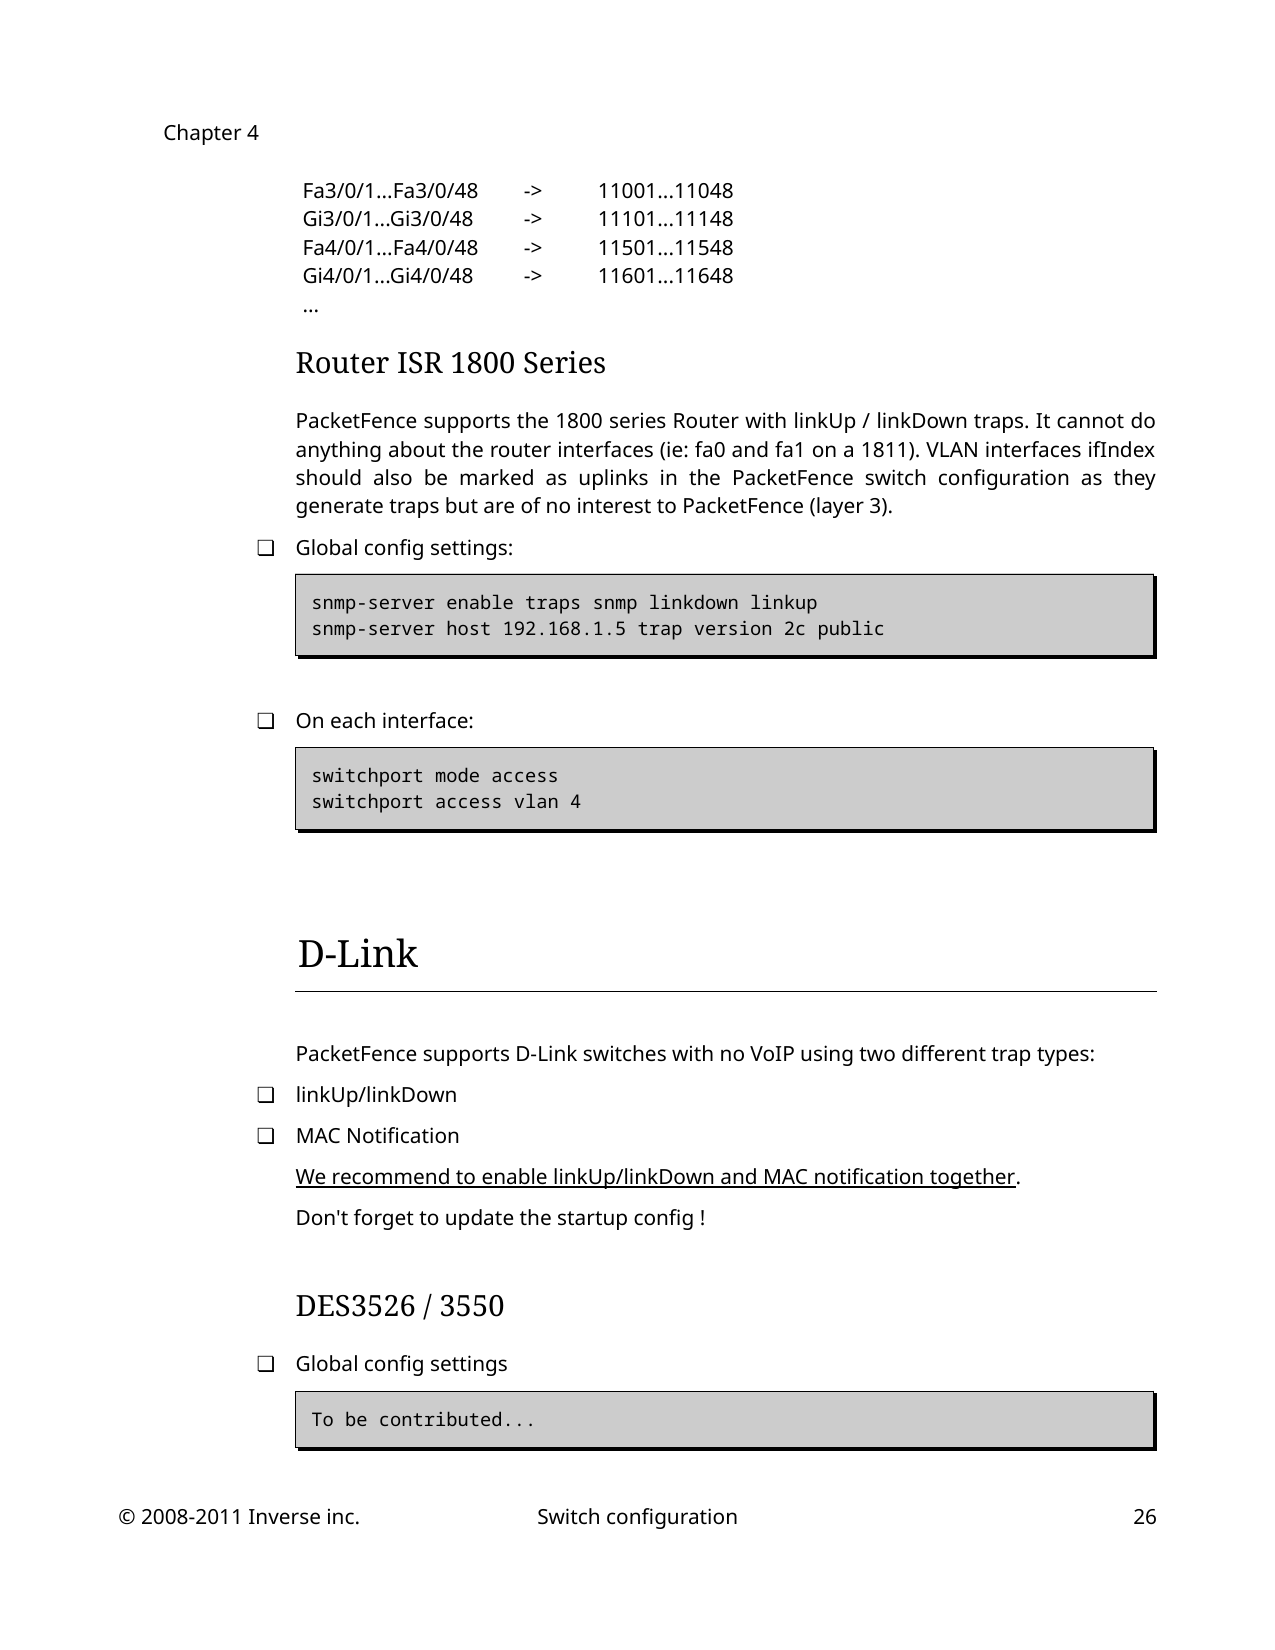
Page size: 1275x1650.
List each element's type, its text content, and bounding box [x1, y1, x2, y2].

subtitle Router ISR 1800 Series [295, 342, 1157, 382]
list ❏ linkUp/linkDown [256, 1080, 1157, 1109]
text To be contributed... [296, 1392, 1153, 1447]
subtitle D-Link [295, 928, 1157, 991]
list ❏ On each interface: [256, 706, 1157, 734]
list ❏ MAC Notification [256, 1121, 1157, 1150]
text switchport mode access switchport access vlan 4 [296, 748, 1153, 829]
text PacketFence supports D-Link switches with no VoIP using two different trap types: [295, 1039, 1157, 1068]
text snmp-server enable traps snmp linkdown linkup snmp-server host 192.168.1.5 trap version 2c public [296, 575, 1153, 655]
text We recommend to enable linkUp/linkDown and MAC notification together. [295, 1162, 1157, 1191]
list ❏ Global config settings [256, 1349, 1157, 1378]
list Fa3/0/1...Fa3/0/48 -> 11001...11048 Gi3/0/1...Gi3/0/48 -> 11101...11148 Fa4/0/1...Fa4/0/48 -> 11501...11548 Gi4/0/1...Gi4/0/48 -> 11601...11648 ... [302, 176, 1157, 318]
text PacketFence supports the 1800 series Router with linkUp / linkDown traps. It cannot do anything about the router interfaces (ie: fa0 and fa1 on a 1811). VLAN interfaces ifIndex should also be marked as uplinks in the PacketFence switch configuration as they generate traps but are of no interest to PacketFence (layer 3). [295, 406, 1157, 520]
text Don't forget to update the startup config ! [295, 1203, 1157, 1232]
subtitle DES3526 / 3550 [295, 1285, 1157, 1325]
list ❏ Global config settings: [256, 533, 1157, 561]
